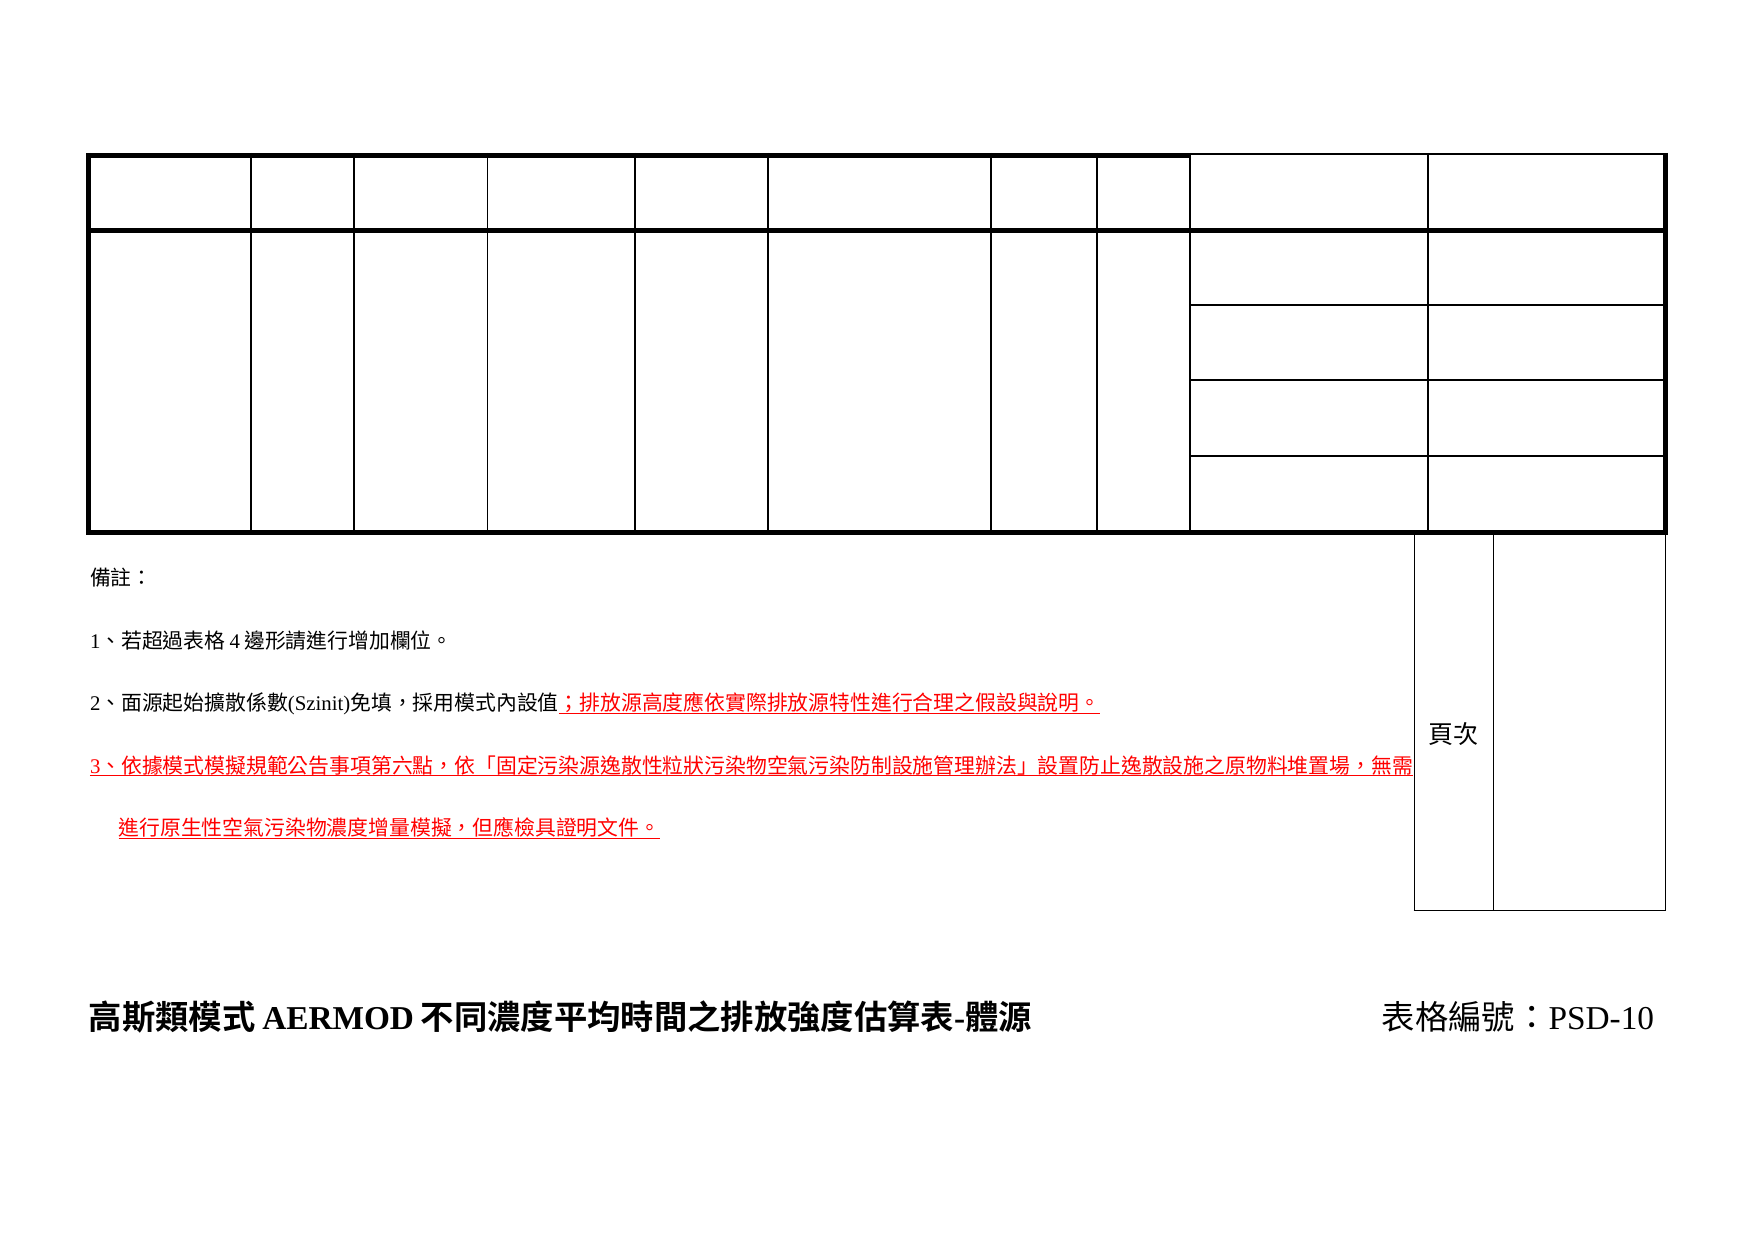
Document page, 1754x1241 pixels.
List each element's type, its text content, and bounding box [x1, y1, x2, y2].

table_cell [1429, 306, 1663, 379]
table_cell [636, 158, 767, 228]
table_cell [355, 158, 487, 228]
table_cell [769, 233, 990, 530]
table_cell [992, 158, 1096, 228]
table_cell [1191, 457, 1427, 530]
table_cell 頁次 [1415, 535, 1493, 910]
text 高斯類模式AERMOD不同濃度平均時間之排放強度估算表-體源 表格編號：PSD-10 [89, 974, 1665, 1036]
table_cell [488, 158, 634, 228]
table_cell [91, 233, 250, 530]
table_cell [252, 233, 353, 530]
table_cell [769, 158, 990, 228]
table_cell [355, 233, 487, 530]
table_cell [1191, 155, 1427, 228]
table_cell [1191, 381, 1427, 455]
table_cell [1429, 155, 1663, 228]
table_cell [1191, 306, 1427, 379]
table_cell [992, 233, 1096, 530]
table_cell [1429, 457, 1663, 530]
table_cell [488, 233, 634, 530]
table_cell [91, 158, 250, 228]
table_cell [1429, 381, 1663, 455]
table_cell [252, 158, 353, 228]
table_cell [1098, 233, 1189, 530]
table_cell [1191, 233, 1427, 304]
table_cell [1429, 233, 1663, 304]
table_cell 備註： 1、若超過表格4邊形請進行增加欄位。 2、面源起始擴散係數(Szinit)免填，採用模式內設值；排放源高度應依實際排放源特性進行合理之假設與說明。 3、依據模式模擬規範公告事項第六點，依「固定污染源逸散性粒狀污染物空氣污染防制設施管理辦法」設置防止逸散設施之原物料堆置場，無需進行原生性空氣污染物濃度增量模擬，但應檢具證明文件。 [89, 535, 1414, 910]
table_cell [1494, 535, 1665, 910]
table_cell [636, 233, 767, 530]
table_cell [1098, 158, 1189, 228]
